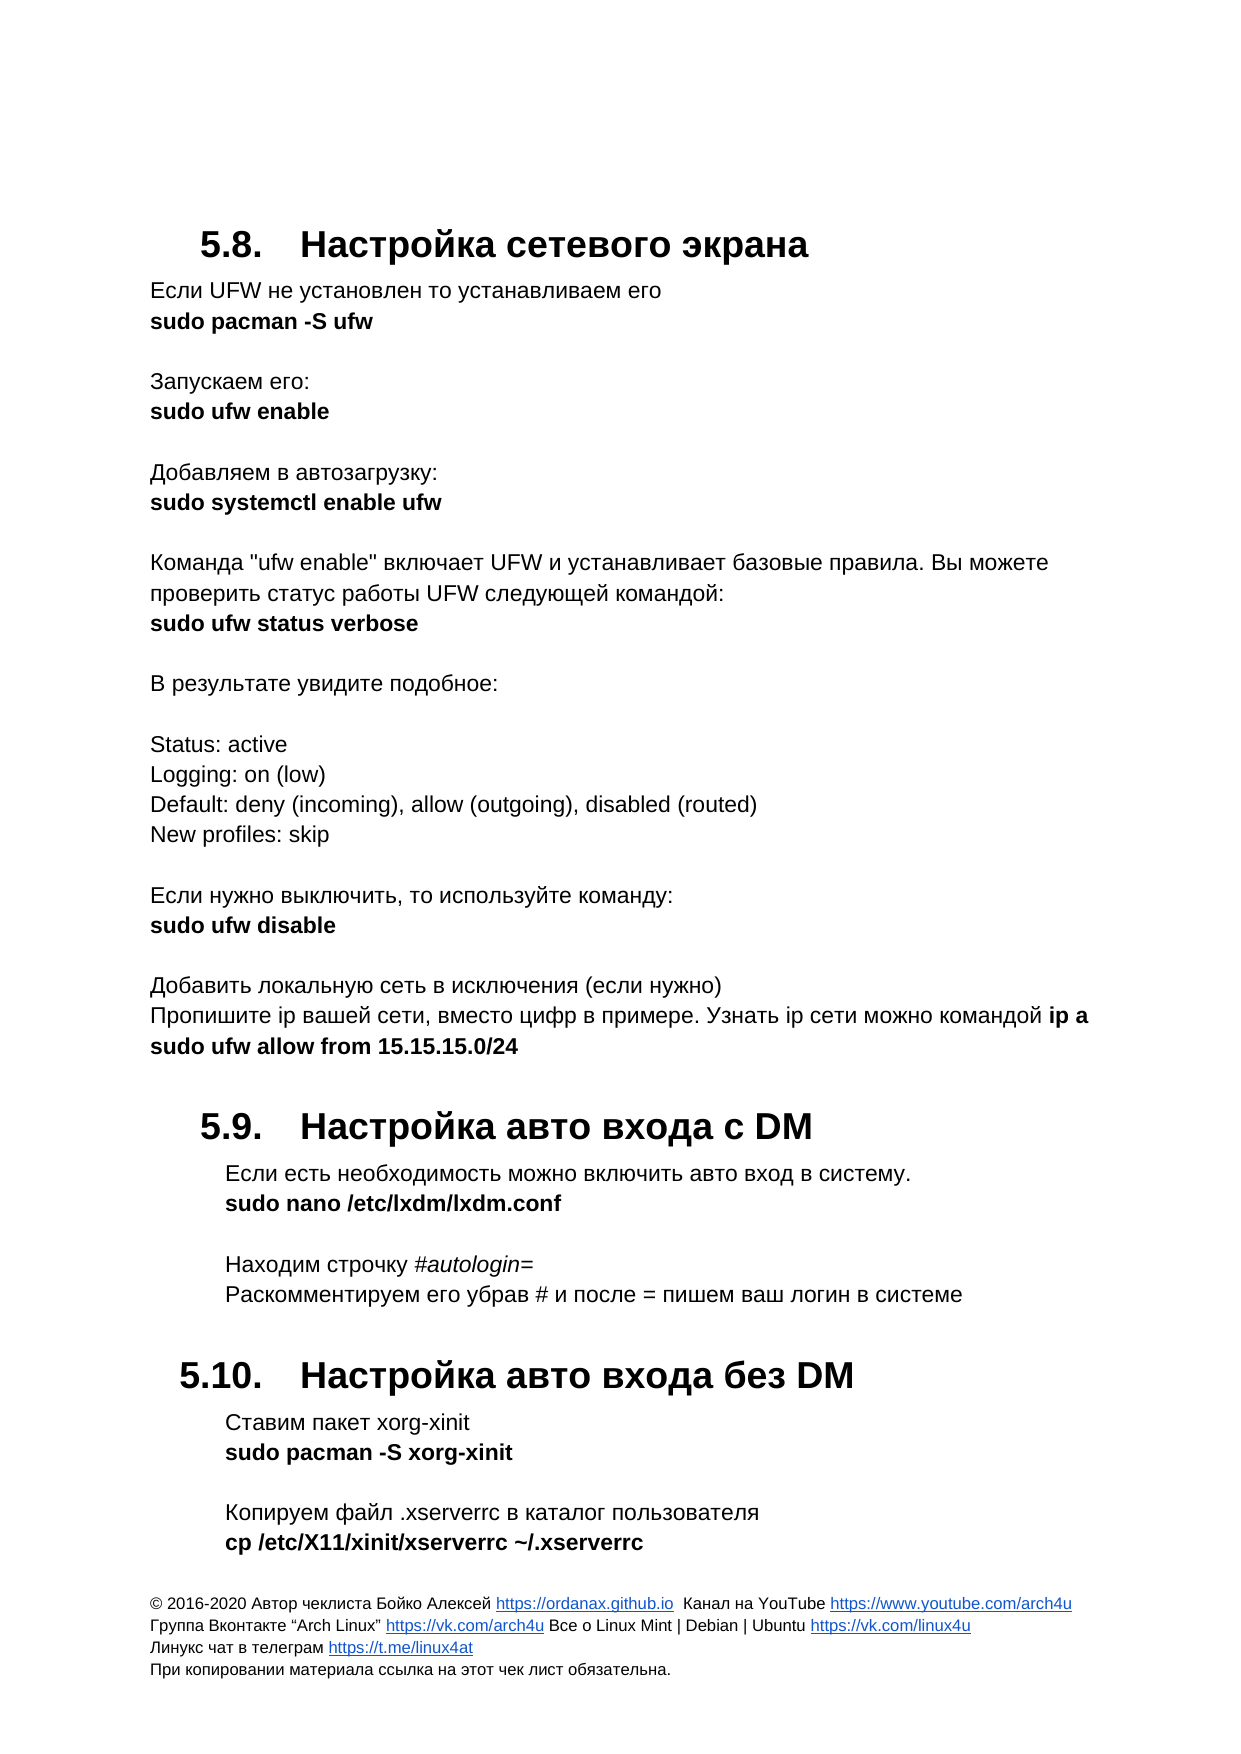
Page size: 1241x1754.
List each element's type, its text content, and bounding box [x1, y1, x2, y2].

text Если нужно выключить, то используйте команду: [150, 882, 1090, 908]
text sudo nano /etc/lxdm/lxdm.conf [225, 1190, 1090, 1217]
text New profiles: skip [150, 821, 1090, 848]
text sudo pacman -S ufw [150, 308, 1090, 334]
text Раскомментируем его убрав # и после = пишем ваш логин в системе [225, 1281, 1090, 1307]
text В результате увидите подобное: [150, 670, 1090, 697]
text Если UFW не установлен то устанавливаем его [150, 277, 1090, 304]
text Копируем файл .xserverrc в каталог пользователя [225, 1499, 1090, 1526]
text sudo systemctl enable ufw [150, 489, 1090, 515]
text Добавить локальную сеть в исключения (если нужно) [150, 972, 1090, 999]
text Logging: on (low) [150, 761, 1090, 787]
text Находим строчку #autologin= [225, 1251, 1090, 1277]
text Пропишите ip вашей сети, вместо цифр в примере. Узнать ip сети можно командой ip a [150, 1002, 1090, 1029]
text Добавляем в автозагрузку: [150, 459, 1090, 485]
text Status: active [150, 731, 1090, 757]
text Запускаем его: [150, 368, 1090, 394]
subtitle Настройка сетевого экрана [262, 222, 1090, 265]
text Команда "ufw enable" включает UFW и устанавливает базовые правила. Вы можете проверить статус работы UFW следующей командой: [150, 549, 1090, 606]
text Ставим пакет xorg-xinit [225, 1408, 1090, 1435]
subtitle Настройка авто входа c DМ [262, 1104, 1090, 1148]
text sudo pacman -S xorg-xinit [225, 1439, 1090, 1465]
text sudo ufw enable [150, 398, 1090, 425]
text sudo ufw disable [150, 912, 1090, 938]
text Default: deny (incoming), allow (outgoing), disabled (routed) [150, 791, 1090, 817]
text cp /etc/X11/xinit/xserverrc ~/.xserverrc [225, 1529, 1090, 1556]
text Если есть необходимость можно включить авто вход в систему. [225, 1160, 1090, 1187]
subtitle Настройка авто входа без DМ [262, 1353, 1090, 1396]
text sudo ufw allow from 15.15.15.0/24 [150, 1033, 1090, 1059]
text sudo ufw status verbose [150, 610, 1090, 636]
